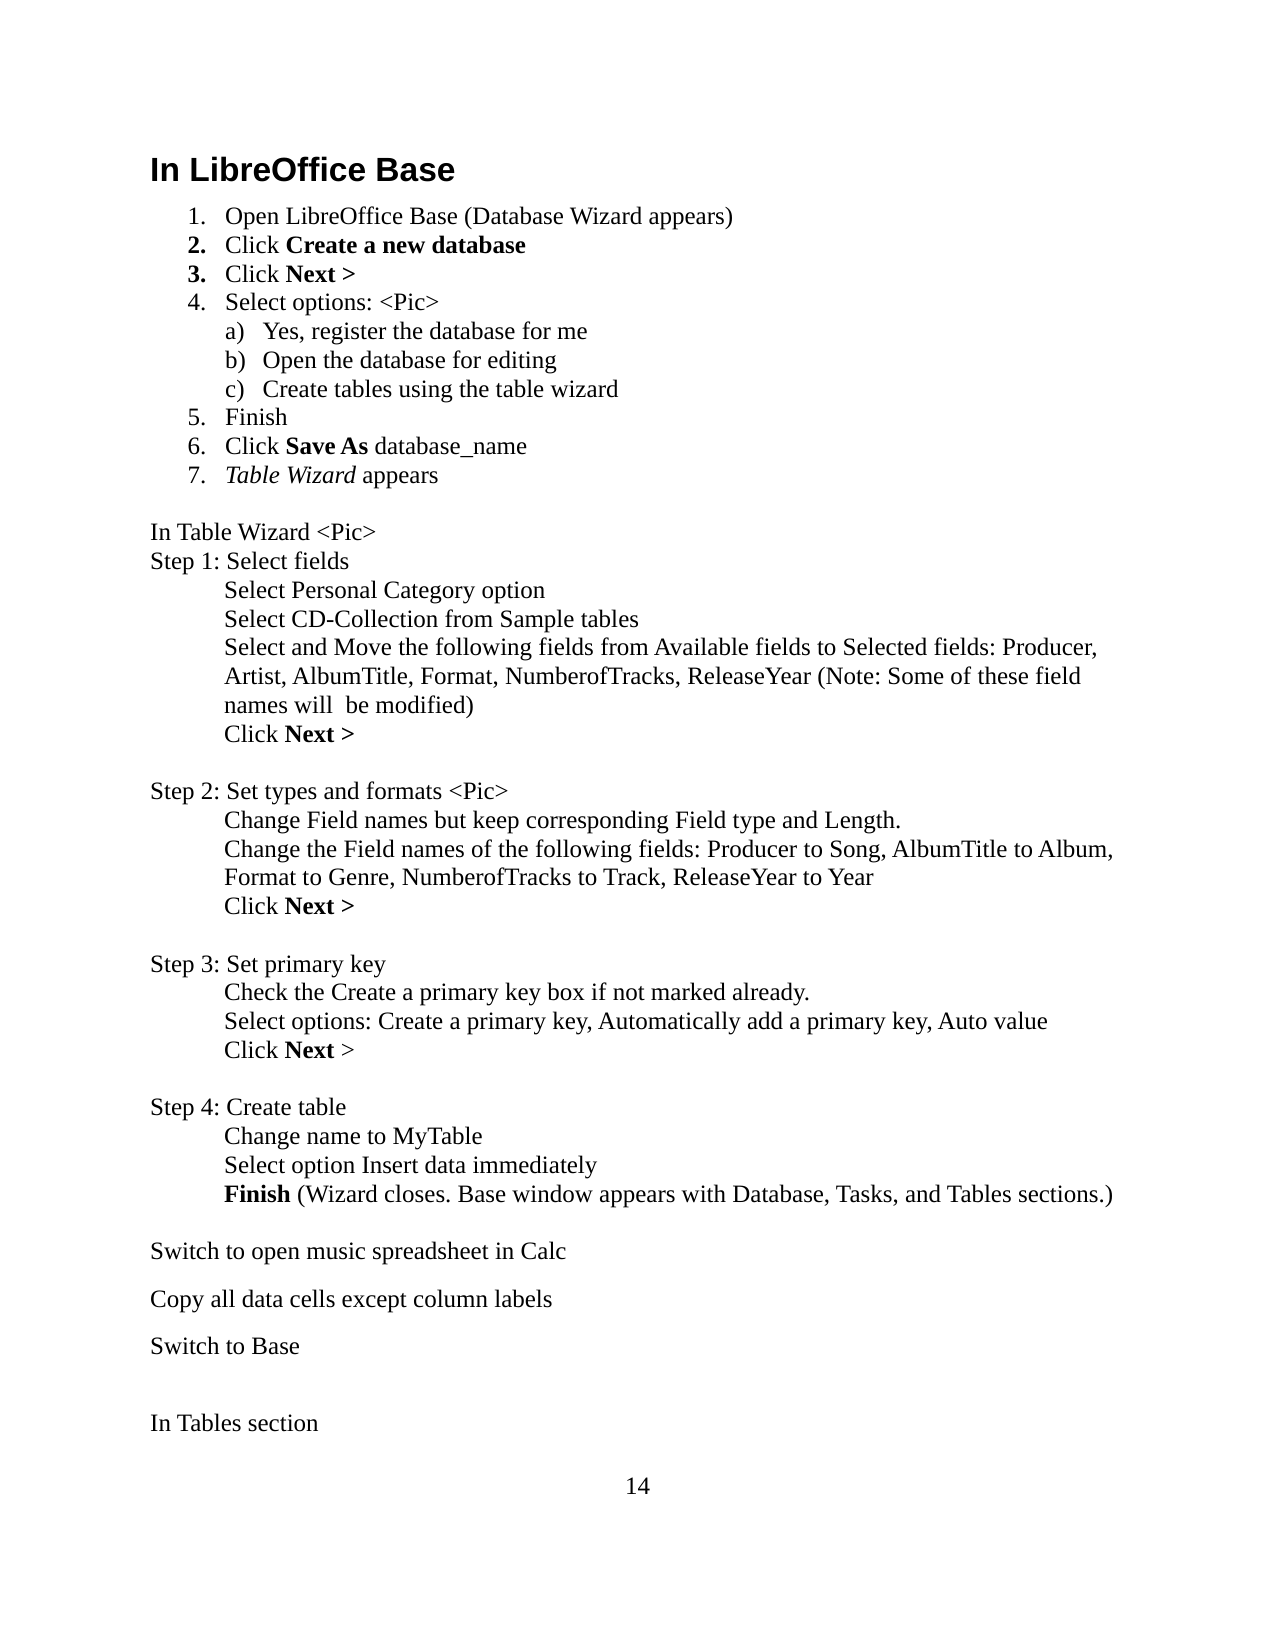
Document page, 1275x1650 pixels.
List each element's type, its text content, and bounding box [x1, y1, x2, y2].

text Finish (Wizard closes. Base window appears with Database, Tasks, and Tables sections.) [224, 1179, 1125, 1207]
text Step 4: Create table [150, 1092, 1125, 1121]
list Yes, register the database for me [225, 316, 1125, 345]
text Click Next > [224, 1035, 1125, 1064]
subtitle In LibreOffice Base [150, 150, 1125, 189]
text Switch to open music spreadsheet in Calc [150, 1236, 1125, 1265]
list Open the database for editing [225, 345, 1125, 374]
text Click Next > [224, 891, 1125, 920]
list Click Next > [187, 259, 1125, 287]
text Change the Field names of the following fields: Producer to Song, AlbumTitle to Album, Format to Genre, NumberofTracks to Track, ReleaseYear to Year [224, 834, 1125, 891]
text In Table Wizard <Pic> [150, 517, 1125, 546]
text Change Field names but keep corresponding Field type and Length. [224, 805, 1125, 834]
text Change name to MyTable [224, 1121, 1125, 1150]
text In Tables section [150, 1408, 1125, 1436]
list Open LibreOffice Base (Database Wizard appears) [187, 201, 1125, 230]
text Copy all data cells except column labels [150, 1284, 1125, 1312]
list Create tables using the table wizard [225, 374, 1125, 402]
list Select options: <Pic> [187, 287, 1125, 316]
text Click Next > [224, 719, 1125, 747]
list Click Create a new database [187, 230, 1125, 259]
text Select CD-Collection from Sample tables [224, 604, 1125, 632]
text Switch to Base [150, 1331, 1125, 1360]
list Table Wizard appears [187, 460, 1125, 489]
text Select Personal Category option [224, 575, 1125, 604]
text Step 2: Set types and formats <Pic> [150, 776, 1125, 805]
text Select option Insert data immediately [224, 1150, 1125, 1179]
list Click Save As database_name [187, 431, 1125, 460]
text Step 1: Select fields [150, 546, 1125, 575]
list Finish [187, 402, 1125, 431]
text Step 3: Set primary key [150, 949, 1125, 977]
text Select and Move the following fields from Available fields to Selected fields: Producer, Artist, AlbumTitle, Format, NumberofTracks, ReleaseYear (Note: Some of these field names will be modified) [224, 632, 1125, 719]
text Check the Create a primary key box if not marked already. [224, 977, 1125, 1006]
text Select options: Create a primary key, Automatically add a primary key, Auto value [224, 1006, 1125, 1035]
